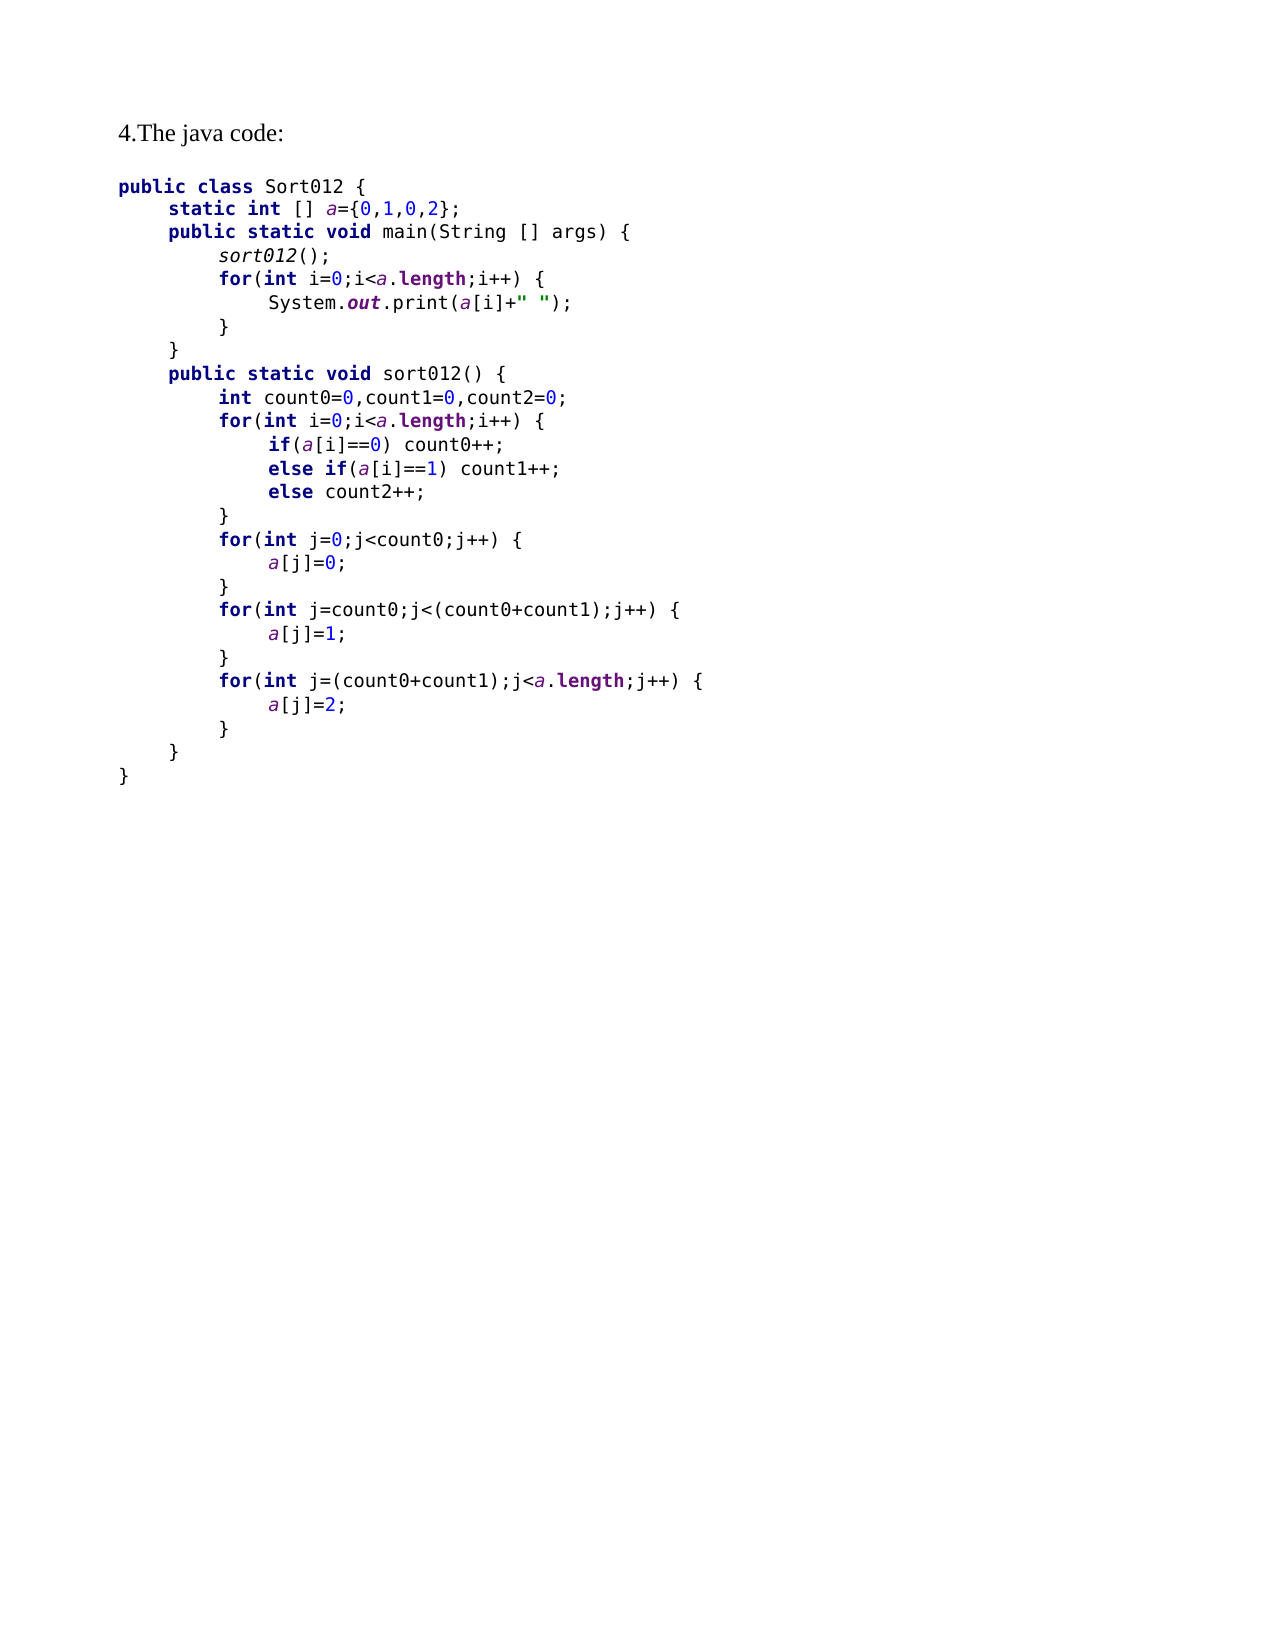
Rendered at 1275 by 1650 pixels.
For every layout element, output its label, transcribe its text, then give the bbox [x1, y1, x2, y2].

text public static void main(String [] args) { [118, 221, 1157, 245]
text else count2++; [118, 481, 1157, 505]
text for(int i=0;i<a.length;i++) { [118, 268, 1157, 292]
text } [118, 718, 1157, 741]
text int count0=0,count1=0,count2=0; [118, 387, 1157, 410]
text static int [] a={0,1,0,2}; [118, 197, 1157, 221]
text 4.The java code: [118, 118, 1157, 147]
text a[j]=1; [118, 623, 1157, 647]
text for(int j=0;j<count0;j++) { [118, 528, 1157, 552]
text } [118, 647, 1157, 670]
text } [118, 505, 1157, 528]
text } [118, 741, 1157, 765]
text for(int j=(count0+count1);j<a.length;j++) { [118, 670, 1157, 694]
text a[j]=2; [118, 694, 1157, 718]
text sort012(); [118, 245, 1157, 268]
text public static void sort012() { [118, 363, 1157, 387]
text if(a[i]==0) count0++; [118, 434, 1157, 458]
text public class Sort012 { [118, 176, 1157, 197]
text } [118, 576, 1157, 599]
text for(int i=0;i<a.length;i++) { [118, 410, 1157, 434]
text for(int j=count0;j<(count0+count1);j++) { [118, 599, 1157, 623]
text } [118, 339, 1157, 363]
text } [118, 765, 1157, 787]
text else if(a[i]==1) count1++; [118, 458, 1157, 481]
text System.out.print(a[i]+" "); [118, 292, 1157, 316]
text } [118, 316, 1157, 339]
text a[j]=0; [118, 552, 1157, 576]
